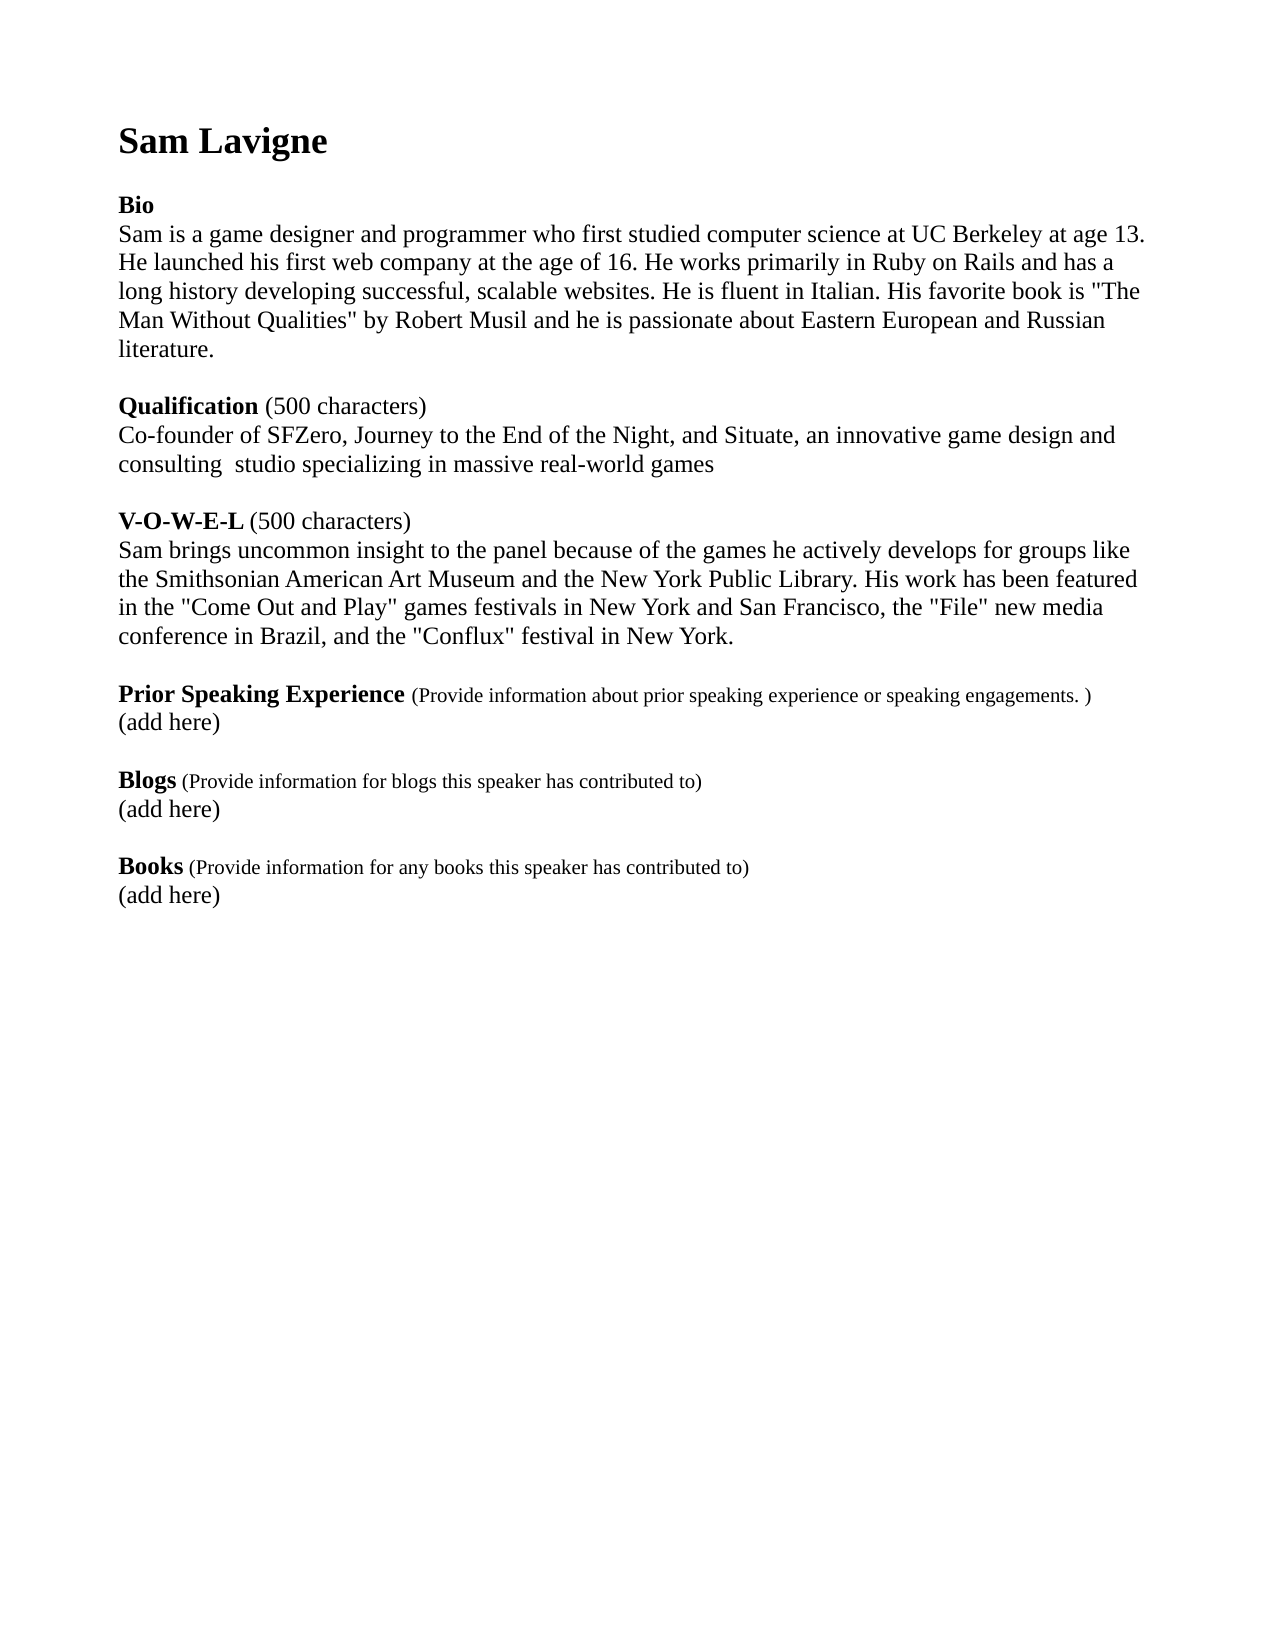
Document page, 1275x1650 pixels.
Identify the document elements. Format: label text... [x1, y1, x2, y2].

text V-O-W-E-L (500 characters) [118, 506, 1157, 535]
text Sam Lavigne [118, 118, 1157, 161]
text Prior Speaking Experience (Provide information about prior speaking experience or speaking engagements. ) [118, 679, 1157, 707]
text Sam brings uncommon insight to the panel because of the games he actively develops for groups like the Smithsonian American Art Museum and the New York Public Library. His work has been featured in the "Come Out and Play" games festivals in New York and San Francisco, the "File" new media conference in Brazil, and the "Conflux" festival in New York. [118, 535, 1157, 650]
text Qualification (500 characters) [118, 391, 1157, 420]
text Bio [118, 190, 1157, 219]
text Sam is a game designer and programmer who first studied computer science at UC Berkeley at age 13. He launched his first web company at the age of 16. He works primarily in Ruby on Rails and has a long history developing successful, scalable websites. He is fluent in Italian. His favorite book is "The Man Without Qualities" by Robert Musil and he is passionate about Eastern European and Russian literature. [118, 219, 1157, 362]
text Books (Provide information for any books this speaker has contributed to) [118, 851, 1157, 880]
text Co-founder of SFZero, Journey to the End of the Night, and Situate, an innovative game design and consulting studio specializing in massive real-world games [118, 420, 1157, 477]
text (add here) [118, 707, 1157, 736]
text (add here) [118, 794, 1157, 822]
text Blogs (Provide information for blogs this speaker has contributed to) [118, 765, 1157, 794]
text (add here) [118, 880, 1157, 909]
